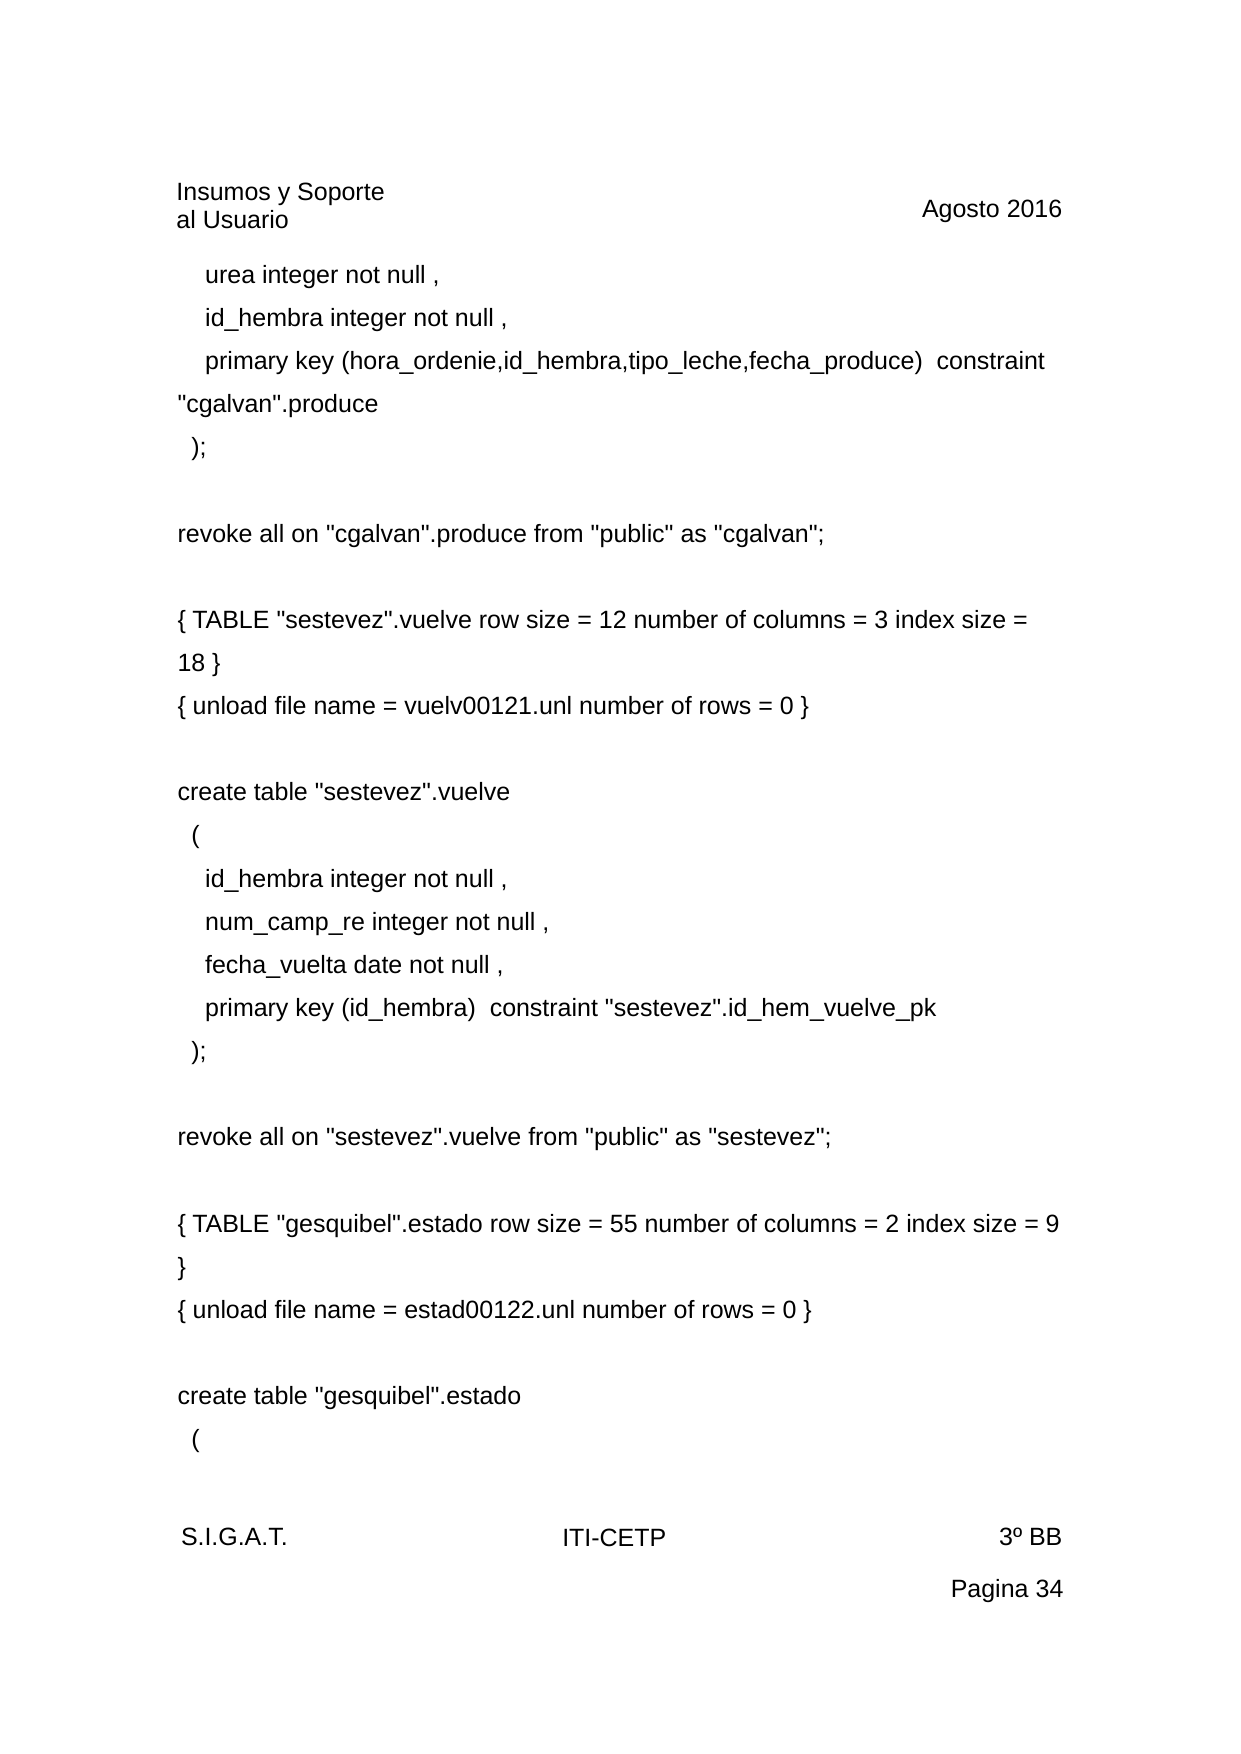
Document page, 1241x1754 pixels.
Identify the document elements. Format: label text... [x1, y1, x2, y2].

text urea integer not null , id_hembra integer not null , primary key (hora_ordenie,id_hembra,tipo_leche,fecha_produce) constraint "cgalvan".produce ); revoke all on "cgalvan".produce from "public" as "cgalvan"; { TABLE "sestevez".vuelve row size = 12 number of columns = 3 index size = 18 } { unload file name = vuelv00121.unl number of rows = 0 } create table "sestevez".vuelve ( id_hembra integer not null , num_camp_re integer not null , fecha_vuelta date not null , primary key (id_hembra) constraint "sestevez".id_hem_vuelve_pk ); revoke all on "sestevez".vuelve from "public" as "sestevez"; { TABLE "gesquibel".estado row size = 55 number of columns = 2 index size = 9 } { unload file name = estad00122.unl number of rows = 0 } create table "gesquibel".estado ( [177, 260, 1063, 1453]
